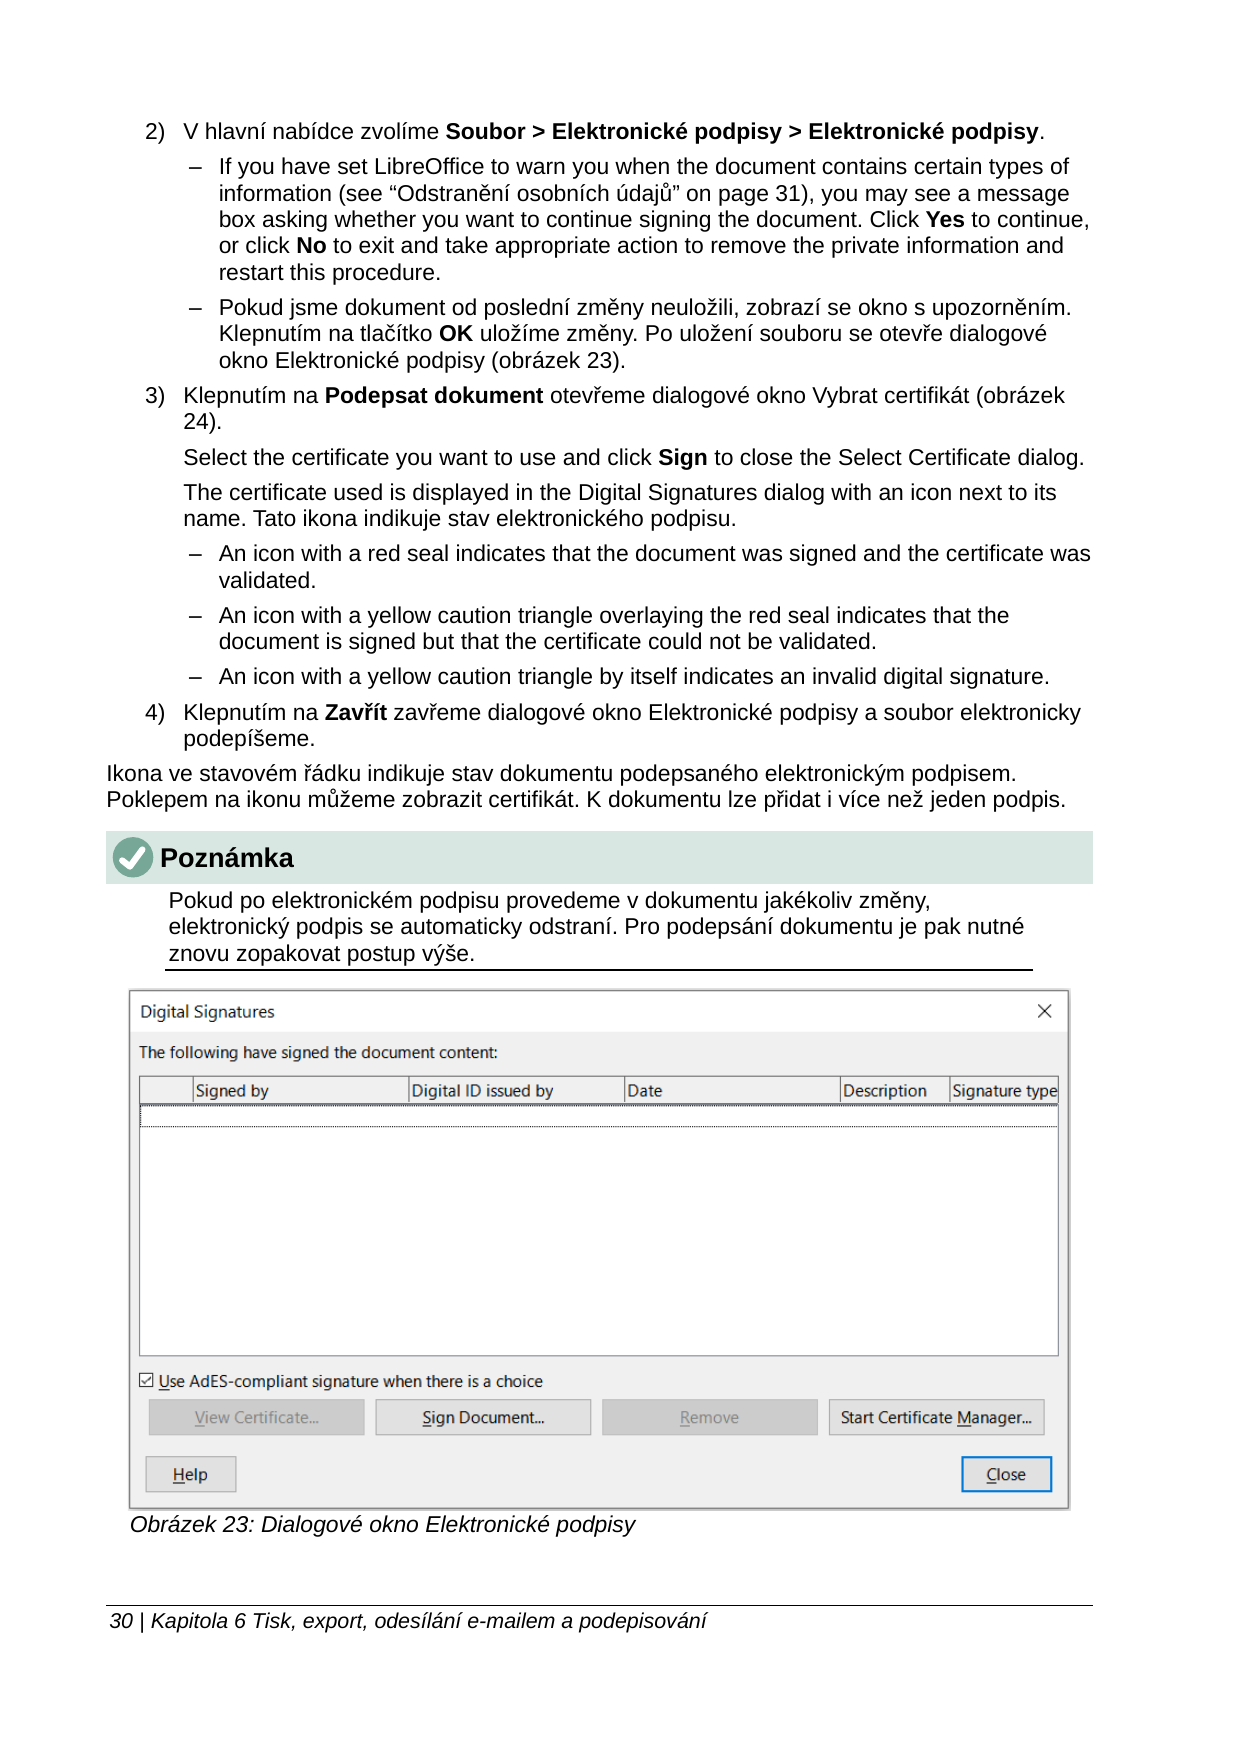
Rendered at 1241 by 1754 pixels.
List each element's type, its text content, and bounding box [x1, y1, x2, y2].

list An icon with a red seal indicates that the document was signed and the certificate was validated. [189, 540, 1093, 593]
text Pokud po elektronickém podpisu provedeme v dokumentu jakékoliv změny, elektronický podpis se automaticky odstraní. Pro podepsání dokumentu je pak nutné znovu zopakovat postup výše. [165, 884, 1033, 969]
text Ikona ve stavovém řádku indikuje stav dokumentu podepsaného elektronickým podpisem. Poklepem na ikonu můžeme zobrazit certifikát. K dokumentu lze přidat i více než jeden podpis. [106, 760, 1093, 813]
list V hlavní nabídce zvolíme Soubor > Elektronické podpisy > Elektronické podpisy. [165, 118, 1093, 144]
list The certificate used is displayed in the Digital Signatures dialog with an icon next to its name. Tato ikona indikuje stav elektronického podpisu. [165, 479, 1093, 531]
list An icon with a yellow caution triangle by itself indicates an invalid digital signature. [189, 663, 1093, 690]
list Select the certificate you want to use and click Sign to close the Select Certificate dialog. [165, 443, 1093, 470]
list Pokud jsme dokument od poslední změny neuložili, zobrazí se okno s upozorněním. Klepnutím na tlačítko OK uložíme změny. Po uložení souboru se otevře dialogové okno Elektronické podpisy (obrázek 23). [189, 294, 1093, 373]
picture [127, 988, 1071, 1511]
list Klepnutím na Zavřít zavřeme dialogové okno Elektronické podpisy a soubor elektronicky podepíšeme. [165, 698, 1093, 751]
list If you have set LibreOffice to warn you when the document contains certain types of information (see “Removing personal data” on page 30), you may see a message box asking whether you want to continue signing the document. Click Yes to continue, or click No to exit and take appropriate action to remove the private information and restart this procedure. [189, 153, 1093, 285]
text Obrázek 23: Dialogové okno Elektronické podpisy [129, 1511, 1069, 1537]
list An icon with a yellow caution triangle overlaying the red seal indicates that the document is signed but that the certificate could not be validated. [189, 602, 1093, 654]
subtitle Poznámka [106, 831, 1093, 884]
list Klepnutím na Podepsat dokument otevřeme dialogové okno Vybrat certifikát (obrázek 24). [165, 382, 1093, 434]
